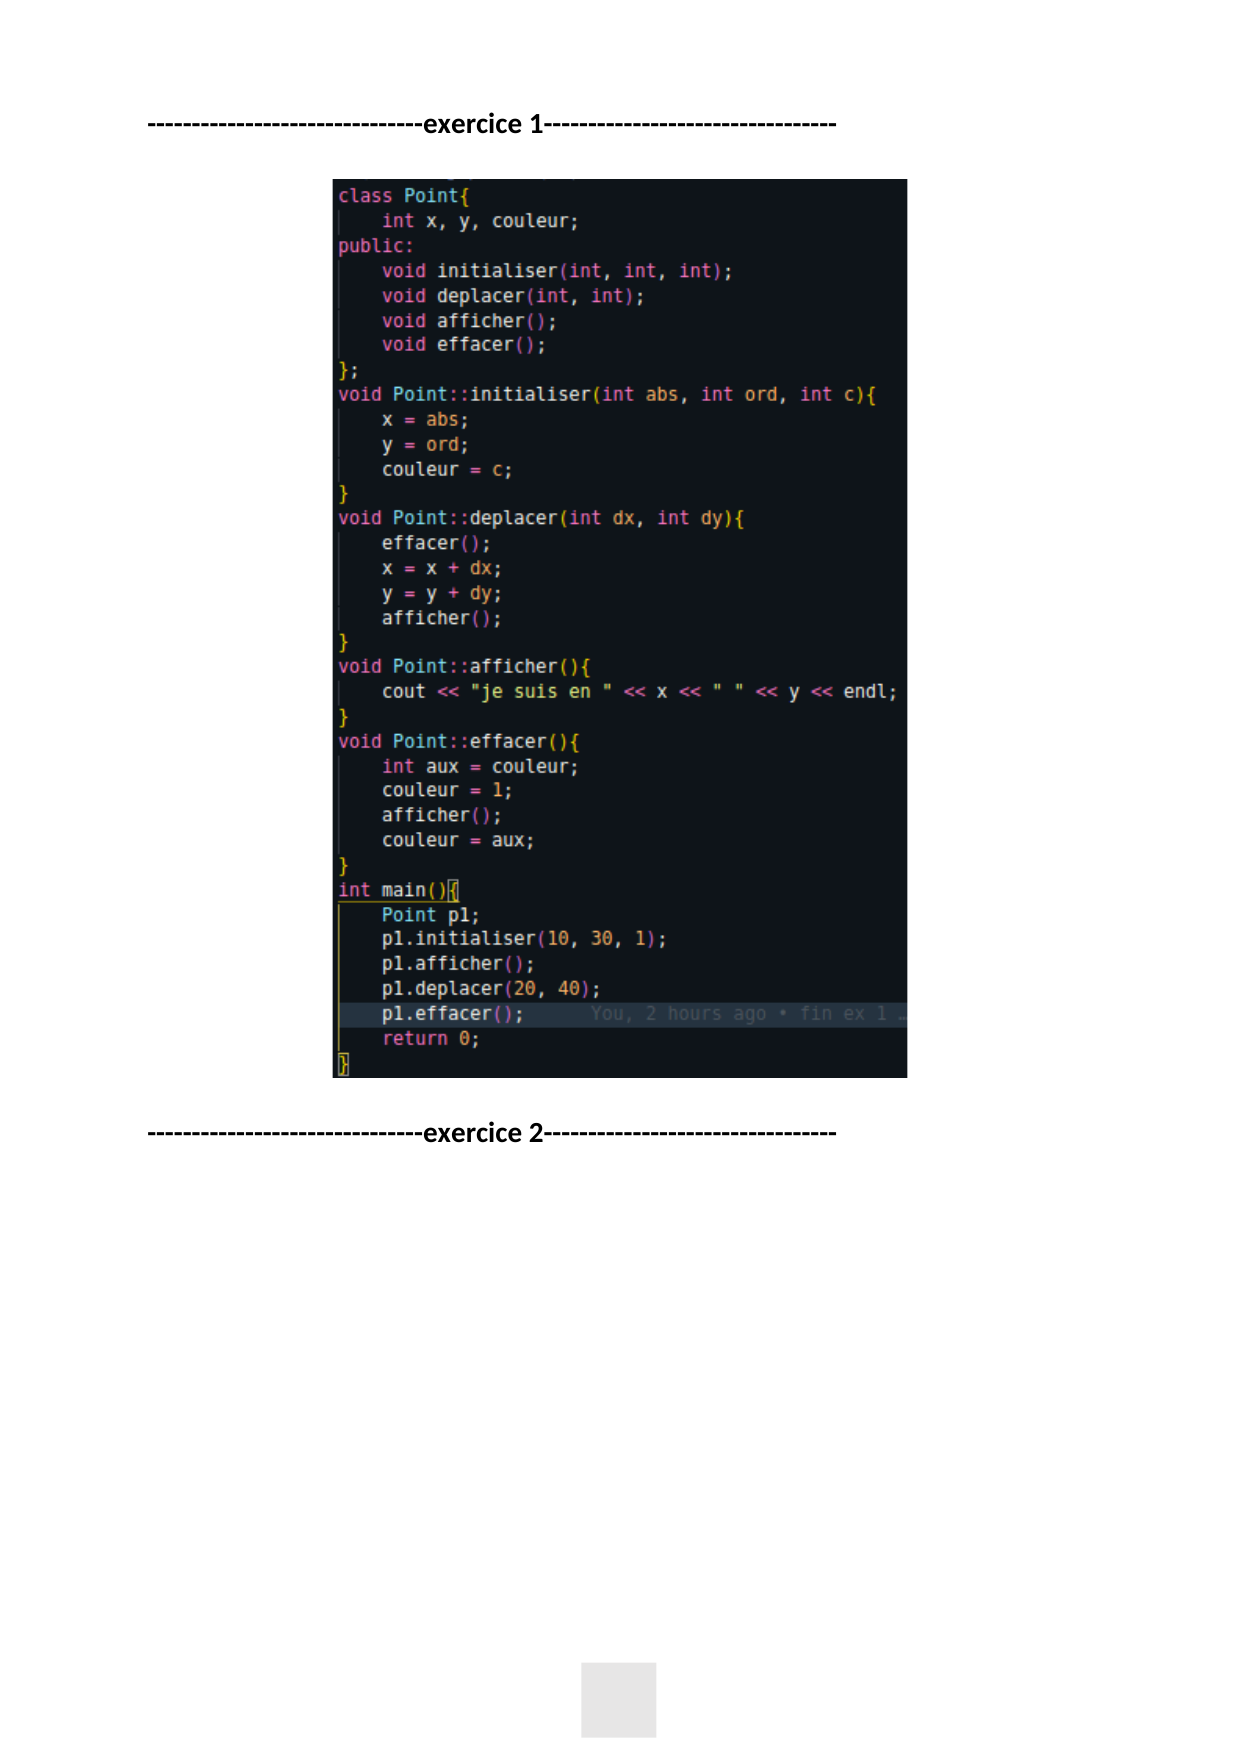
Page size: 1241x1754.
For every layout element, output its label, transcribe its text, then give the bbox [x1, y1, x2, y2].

text -------------------------------exercice 2--------------------------------- [147, 246, 1093, 1149]
text -------------------------------exercice 1--------------------------------- [147, 105, 1093, 141]
picture [332, 179, 908, 1078]
